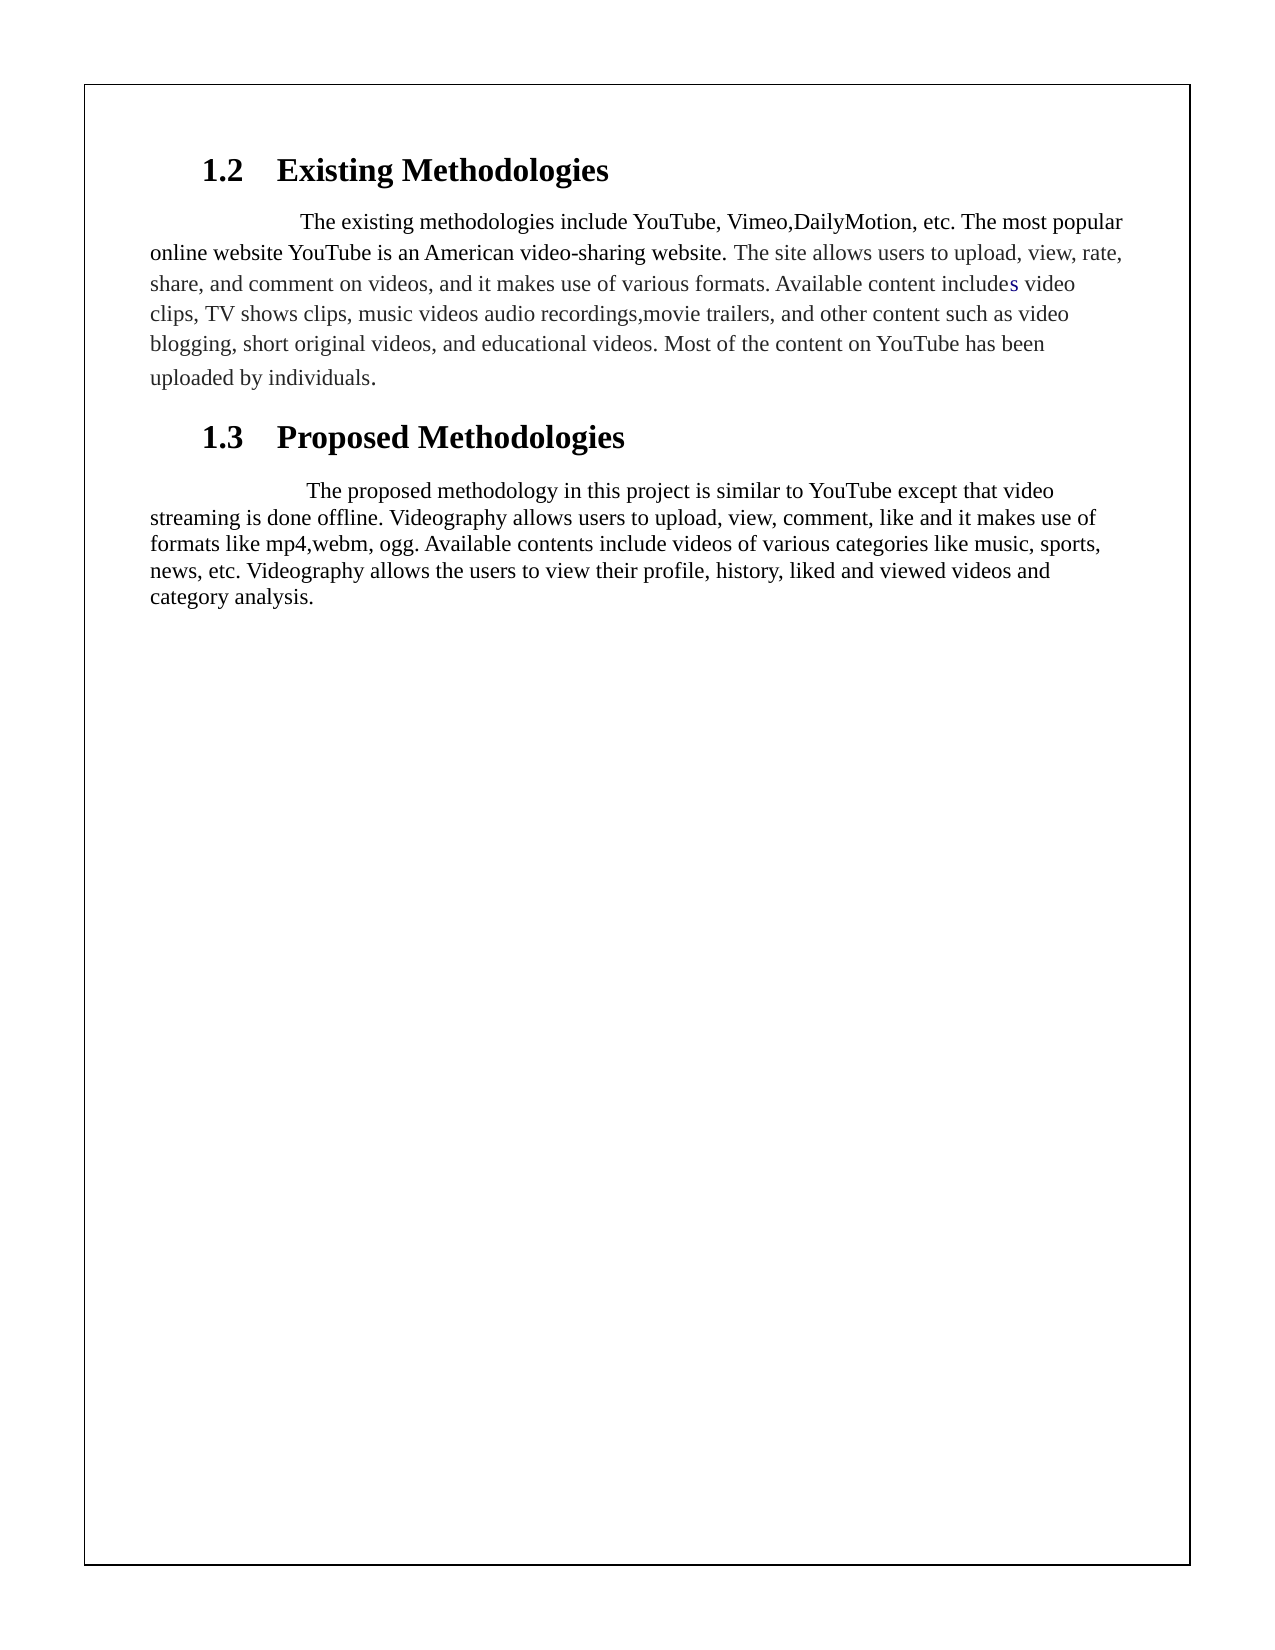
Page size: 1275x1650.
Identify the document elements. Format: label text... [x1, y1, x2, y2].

list Existing Methodologies [202, 150, 1125, 188]
text The proposed methodology in this project is similar to YouTube except that video streaming is done offline. Videography allows users to upload, view, comment, like and it makes use of formats like mp4,webm, ogg. Available contents include videos of various categories like music, sports, news, etc. Videography allows the users to view their profile, history, liked and viewed videos and category analysis. [150, 475, 1125, 609]
text The existing methodologies include YouTube, Vimeo,DailyMotion, etc. The most popular online website YouTube is an American video-sharing website. The site allows users to upload, view, rate, share, and comment on videos, and it makes use of various formats. Available content includes video clips, TV shows clips, music videos audio recordings,movie trailers, and other content such as video blogging, short original videos, and educational videos. Most of the content on YouTube has been uploaded by individuals. [150, 207, 1125, 392]
list Proposed Methodologies [202, 418, 1125, 456]
